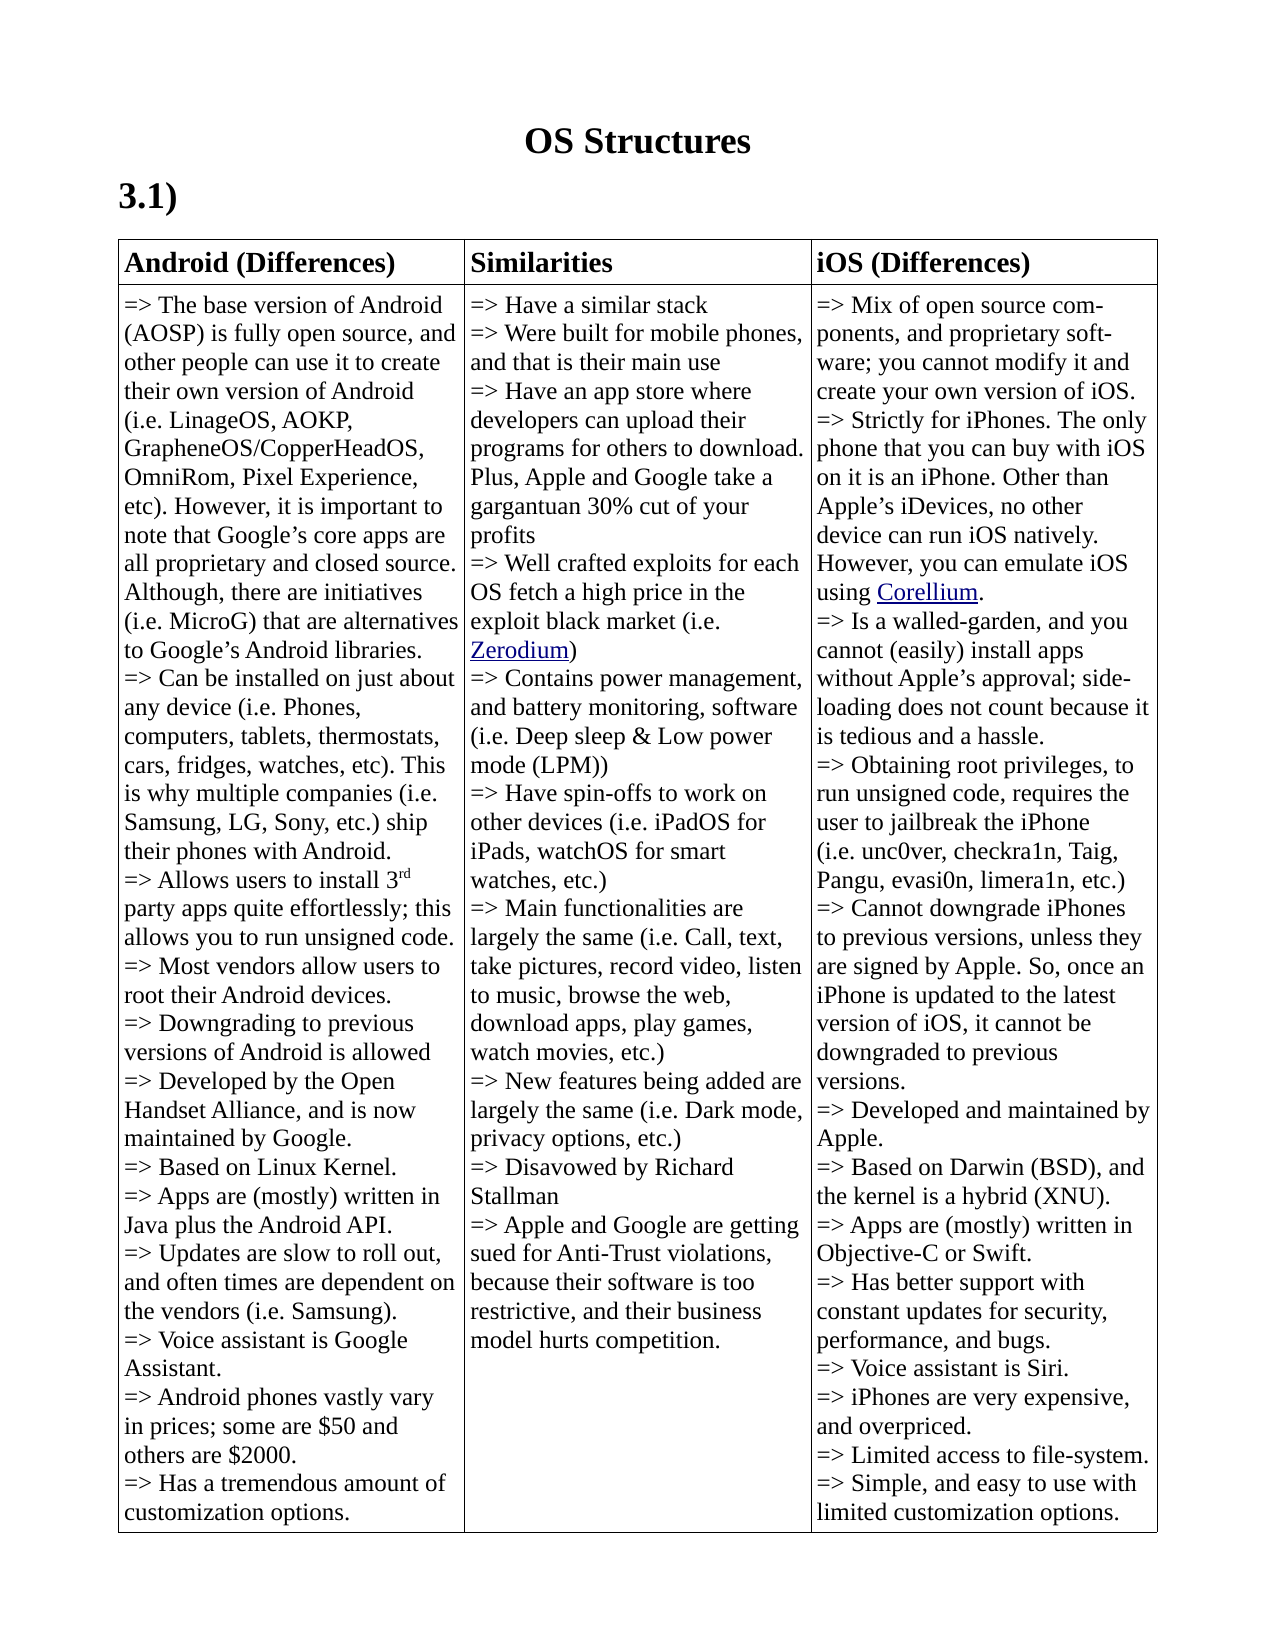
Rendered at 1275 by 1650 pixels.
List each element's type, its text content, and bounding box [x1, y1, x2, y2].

table_header Similarities [465, 240, 811, 284]
table_header iOS (Differences) [812, 240, 1157, 284]
table_cell => The base version of Android (AOSP) is fully open source, and other people can use it to create their own version of Android (i.e. LinageOS, AOKP, GrapheneOS/CopperHeadOS, OmniRom, Pixel Experience, etc). However, it is important to note that Google’s core apps are all proprietary and closed source. Although, there are initiatives (i.e. MicroG) that are alternatives to Google’s Android libraries. => Can be installed on just about any device (i.e. Phones, computers, tablets, thermostats, cars, fridges, watches, etc). This is why multiple companies (i.e. Samsung, LG, Sony, etc.) ship their phones with Android. => Allows users to install 3rd party apps quite effortlessly; this allows you to run unsigned code. => Most vendors allow users to root their Android devices. => Downgrading to previous versions of Android is allowed => Developed by the Open Handset Alliance, and is now maintained by Google. => Based on Linux Kernel. => Apps are (mostly) written in Java plus the Android API. => Updates are slow to roll out, and often times are dependent on the vendors (i.e. Samsung). => Voice assistant is Google Assistant. => Android phones vastly vary in prices; some are $50 and others are $2000. => Has a tremendous amount of customization options. [119, 285, 464, 1532]
text 3.1) [118, 173, 1157, 216]
text OS Structures [118, 118, 1157, 161]
table_cell => Mix of open source com-ponents, and proprietary soft-ware; you cannot modify it and create your own version of iOS. => Strictly for iPhones. The only phone that you can buy with iOS on it is an iPhone. Other than Apple’s iDevices, no other device can run iOS natively. However, you can emulate iOS using Corellium. => Is a walled-garden, and you cannot (easily) install apps without Apple’s approval; side-loading does not count because it is tedious and a hassle. => Obtaining root privileges, to run unsigned code, requires the user to jailbreak the iPhone (i.e. unc0ver, checkra1n, Taig, Pangu, evasi0n, limera1n, etc.) => Cannot downgrade iPhones to previous versions, unless they are signed by Apple. So, once an iPhone is updated to the latest version of iOS, it cannot be downgraded to previous versions. => Developed and maintained by Apple. => Based on Darwin (BSD), and the kernel is a hybrid (XNU). => Apps are (mostly) written in Objective-C or Swift. => Has better support with constant updates for security, performance, and bugs. => Voice assistant is Siri. => iPhones are very expensive, and overpriced. => Limited access to file-system. => Simple, and easy to use with limited customization options. [812, 285, 1157, 1532]
table_header Android (Differences) [119, 240, 464, 284]
table_cell => Have a similar stack => Were built for mobile phones, and that is their main use => Have an app store where developers can upload their programs for others to download. Plus, Apple and Google take a gargantuan 30% cut of your profits => Well crafted exploits for each OS fetch a high price in the exploit black market (i.e. Zerodium) => Contains power management, and battery monitoring, software (i.e. Deep sleep & Low power mode (LPM)) => Have spin-offs to work on other devices (i.e. iPadOS for iPads, watchOS for smart watches, etc.) => Main functionalities are largely the same (i.e. Call, text, take pictures, record video, listen to music, browse the web, download apps, play games, watch movies, etc.) => New features being added are largely the same (i.e. Dark mode, privacy options, etc.) => Disavowed by Richard Stallman => Apple and Google are getting sued for Anti-Trust violations, because their software is too restrictive, and their business model hurts competition. [465, 285, 811, 1532]
